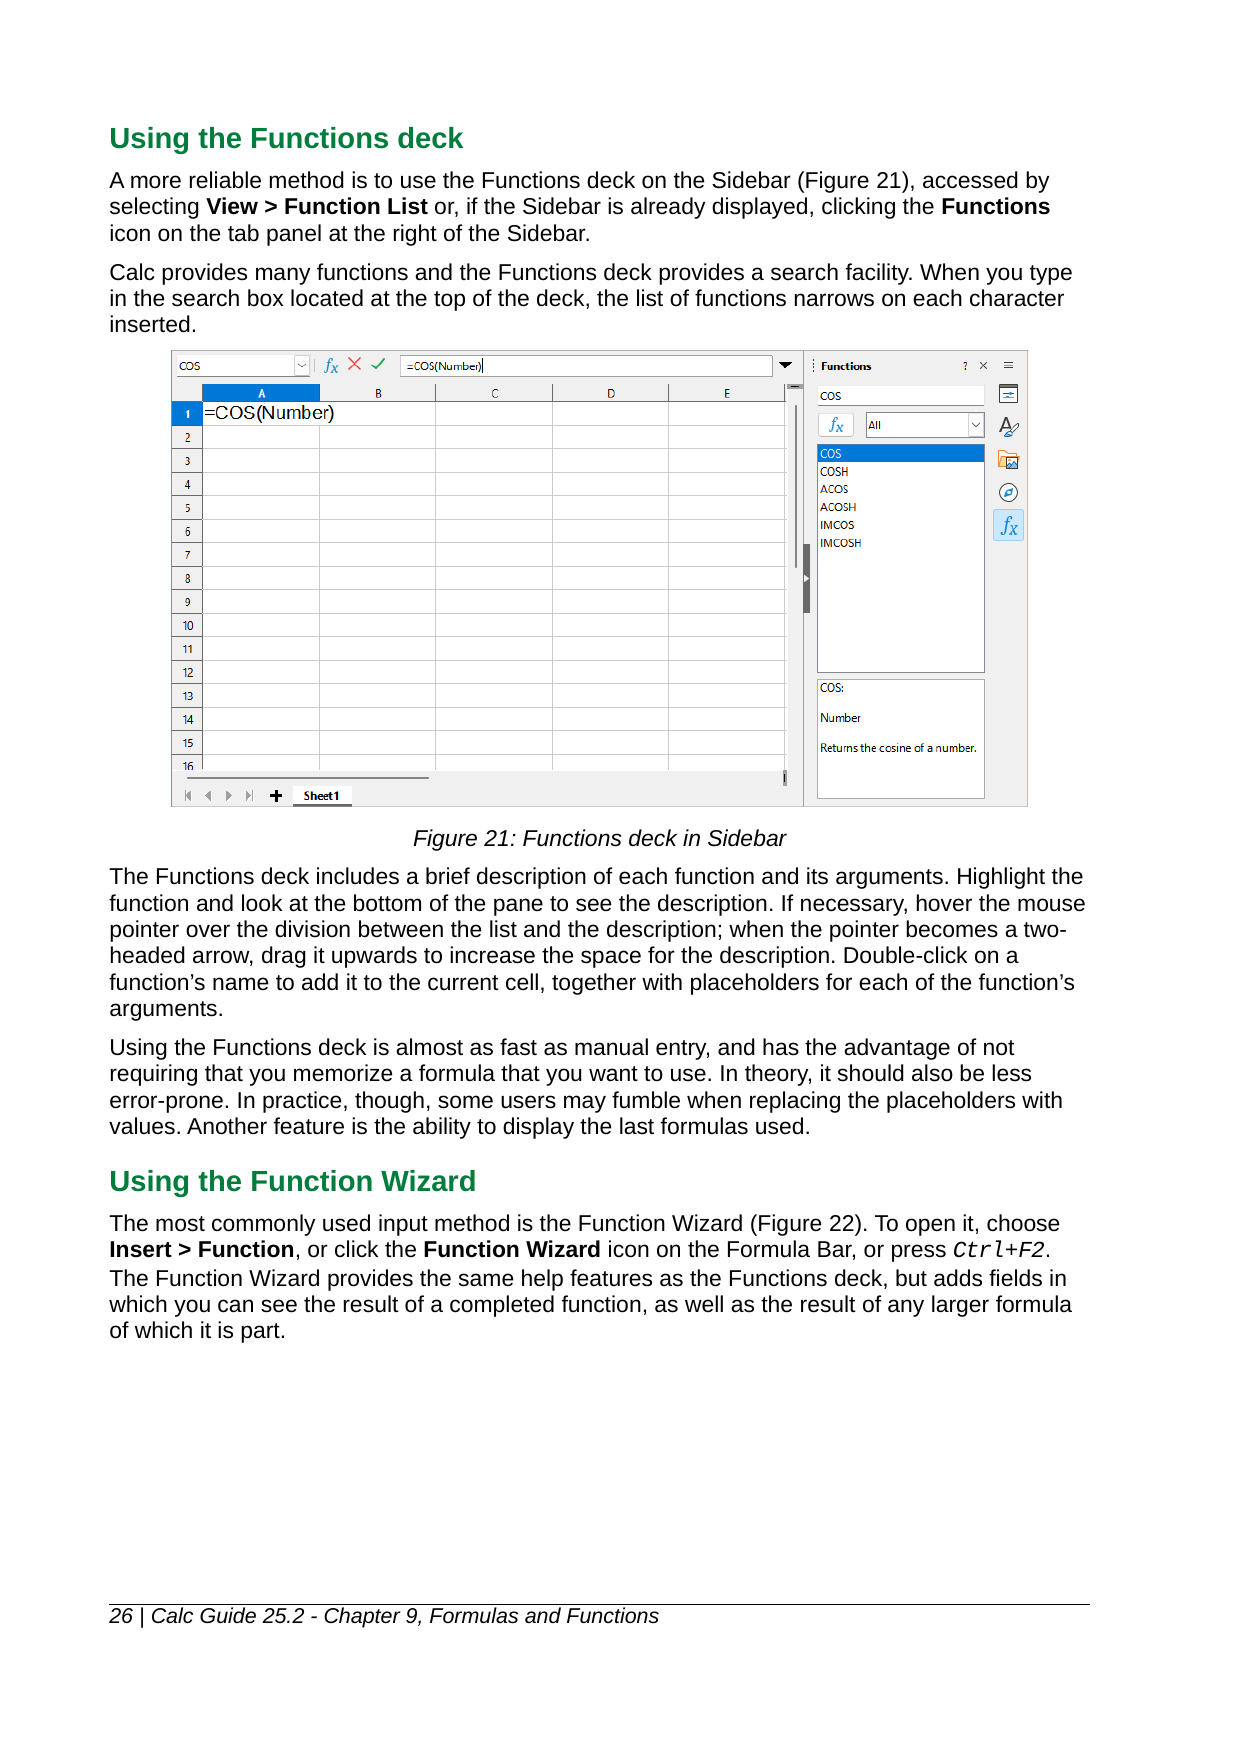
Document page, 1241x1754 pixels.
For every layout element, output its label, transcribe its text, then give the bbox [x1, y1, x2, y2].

text A more reliable method is to use the Functions deck on the Sidebar (Figure 21), accessed by selecting View > Function List or, if the Sidebar is already displayed, clicking the Functions icon on the tab panel at the right of the Sidebar. [109, 167, 1090, 246]
text Figure 21: Functions deck in Sidebar [109, 824, 1090, 851]
text The most commonly used input method is the Function Wizard (Figure 22). To open it, choose Insert > Function, or click the Function Wizard icon on the Formula Bar, or press Ctrl+F2. The Function Wizard provides the same help features as the Functions deck, but adds fields in which you can see the result of a completed function, as well as the result of any larger formula of which it is part. [109, 1210, 1090, 1344]
text Using the Functions deck is almost as fast as manual entry, and has the advantage of not requiring that you memorize a formula that you want to use. In theory, it should also be less error-prone. In practice, though, some users may fumble when replacing the placeholders with values. Another feature is the ability to display the last formulas used. [109, 1034, 1090, 1139]
text The Functions deck includes a brief description of each function and its arguments. Highlight the function and look at the bottom of the pane to see the description. If necessary, hover the mouse pointer over the division between the list and the description; when the pointer becomes a two-headed arrow, drag it upwards to increase the space for the description. Double-click on a function’s name to add it to the current cell, together with placeholders for each of the function’s arguments. [109, 863, 1090, 1021]
text Calc provides many functions and the Functions deck provides a search facility. When you type in the search box located at the top of the deck, the list of functions narrows on each character inserted. [109, 258, 1090, 338]
subtitle Using the Functions deck [109, 121, 1090, 154]
picture [171, 350, 1028, 807]
subtitle Using the Function Wizard [109, 1164, 1090, 1198]
